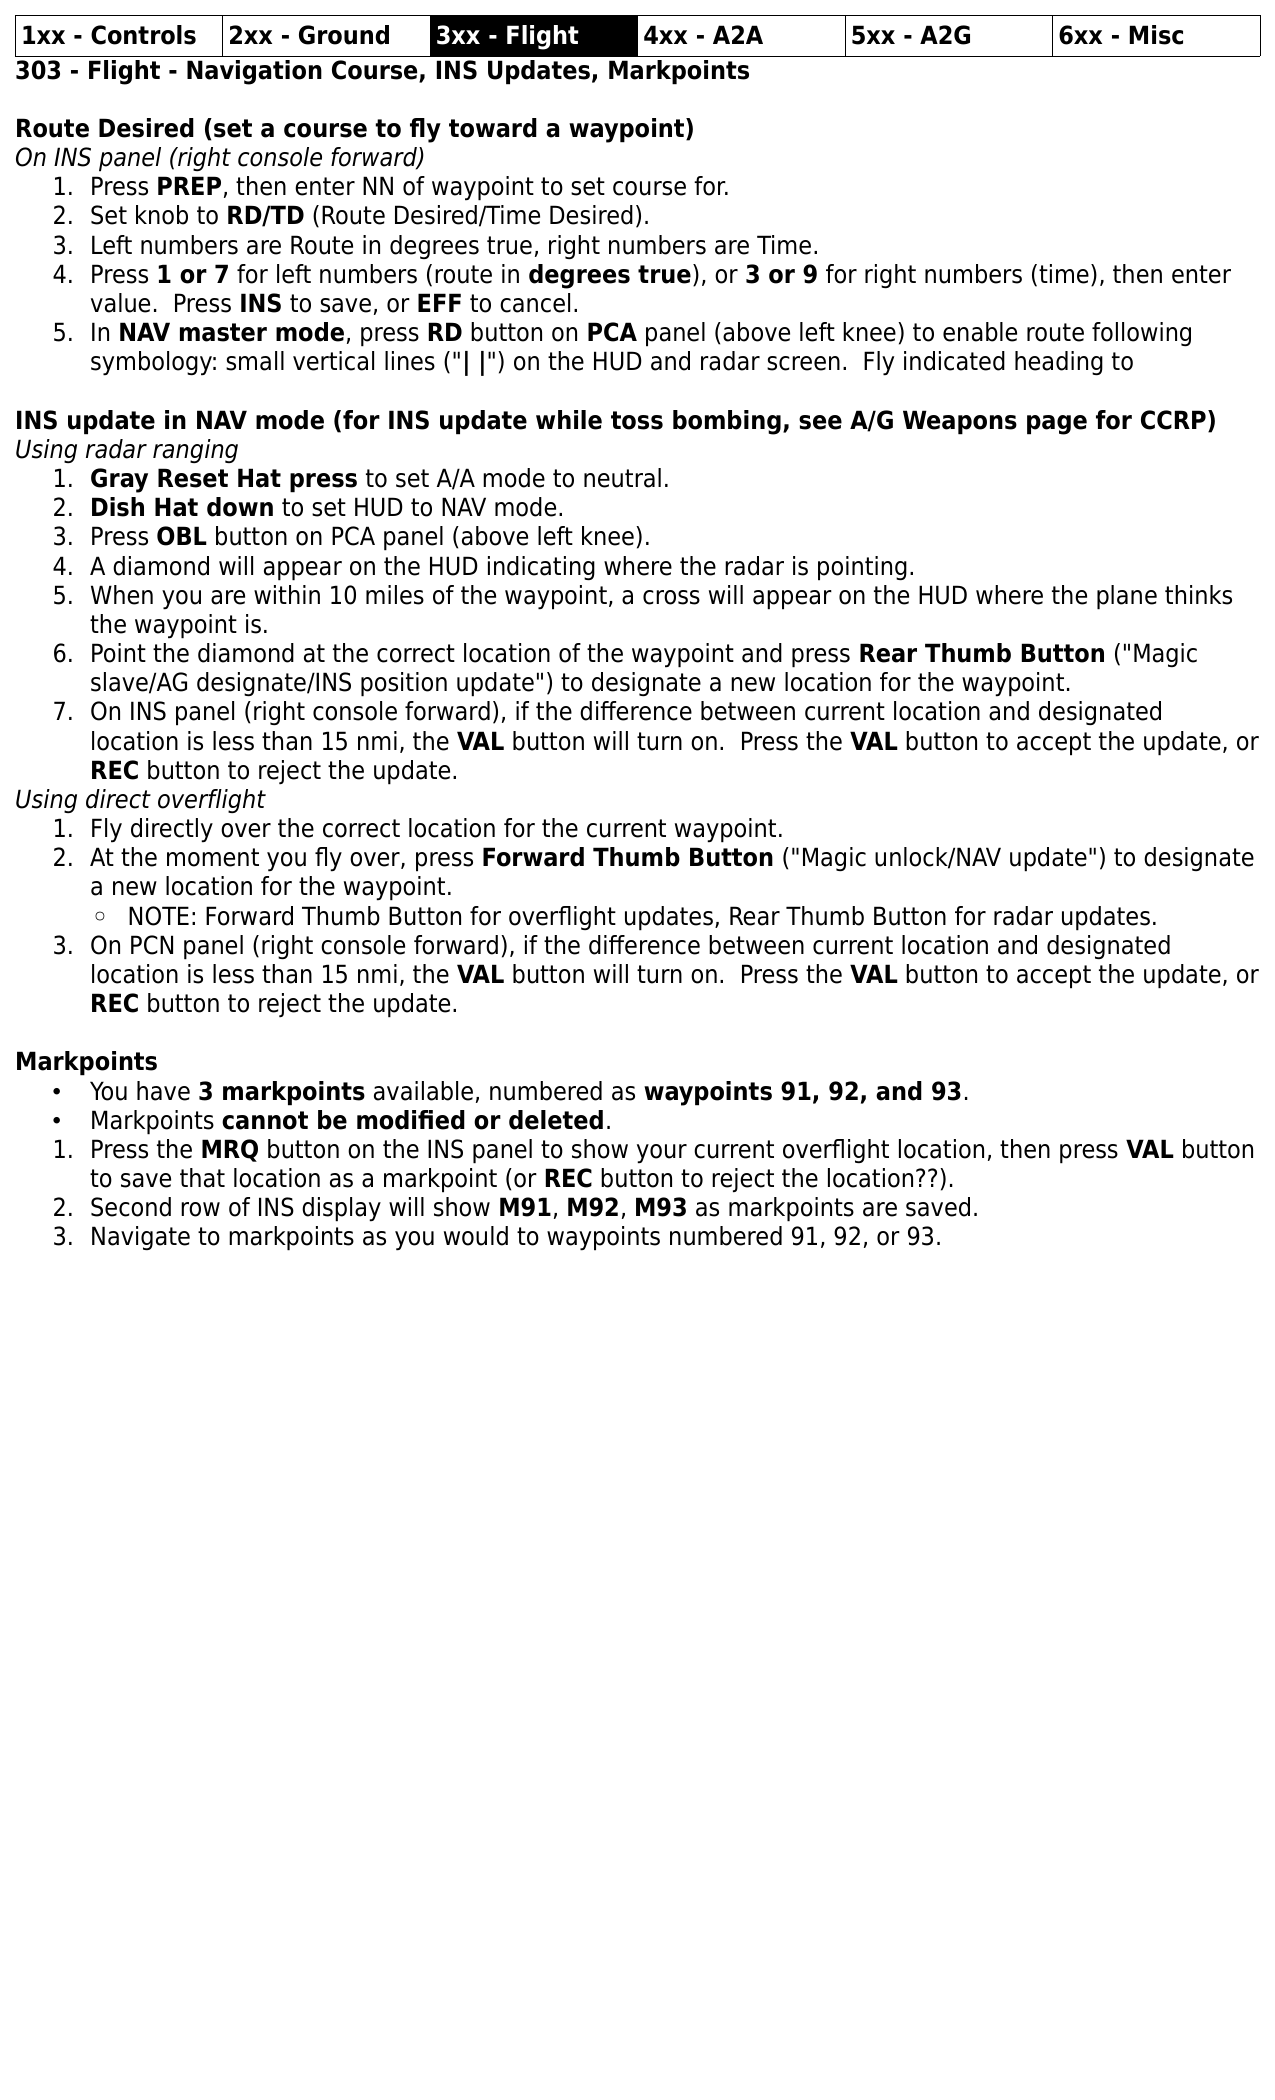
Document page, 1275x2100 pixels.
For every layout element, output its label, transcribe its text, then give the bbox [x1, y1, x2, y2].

list Navigate to markpoints as you would to waypoints numbered 91, 92, or 93. [52, 1222, 1260, 1252]
table_header 5xx - A2G [846, 16, 1052, 56]
list NOTE: Forward Thumb Button for overflight updates, Rear Thumb Button for radar updates. [90, 902, 1260, 931]
text INS update in NAV mode (for INS update while toss bombing, see A/G Weapons page for CCRP) [15, 406, 1260, 435]
text Using direct overf‌light [15, 785, 1260, 814]
list When you are within 10 miles of the waypoint, a cross will appear on the HUD where the plane thinks the waypoint is. [52, 581, 1260, 639]
list In NAV master mode, press RD button on PCA panel (above left knee) to enable route following symbology: small vertical lines ("| |") on the HUD and radar screen. Fly indicated heading to [52, 318, 1260, 377]
text Using radar ranging [15, 435, 1260, 464]
list Gray Reset Hat press to set A/A mode to neutral. [52, 464, 1260, 493]
list Left numbers are Route in degrees true, right numbers are Time. [52, 231, 1260, 260]
list Dish Hat down to set HUD to NAV mode. [52, 493, 1260, 522]
table_header 4xx - A2A [638, 16, 845, 56]
list On PCN panel (right console forward), if the difference between current location and designated location is less than 15 nmi, the VAL button will turn on. Press the VAL button to accept the update, or REC button to reject the update. [52, 931, 1260, 1018]
list Point the diamond at the correct location of the waypoint and press Rear Thumb Button ("Magic slave/AG designate/INS position update") to designate a new location for the waypoint. [52, 639, 1260, 697]
list Press OBL button on PCA panel (above left knee). [52, 522, 1260, 552]
list Fly directly over the correct location for the current waypoint. [52, 814, 1260, 843]
text Markpoints [15, 1047, 1260, 1077]
list At the moment you fly over, press Forward Thumb Button ("Magic unlock/NAV update") to designate a new location for the waypoint. [52, 843, 1260, 902]
list A diamond will appear on the HUD indicating where the radar is pointing. [52, 552, 1260, 581]
list Press PREP, then enter NN of waypoint to set course for. [52, 172, 1260, 202]
table_header 1xx - Controls [16, 16, 222, 56]
list You have 3 markpoints available, numbered as waypoints 91, 92, and 93. [52, 1077, 1260, 1106]
text 303 - Flight - Navigation Course, INS Updates, Markpoints [15, 57, 1260, 85]
table_header 3xx - Flight [431, 16, 637, 56]
list Set knob to RD/TD (Route Desired/Time Desired). [52, 202, 1260, 231]
list Press the MRQ button on the INS panel to show your current overflight location, then press VAL button to save that location as a markpoint (or REC button to reject the location??). [52, 1135, 1260, 1193]
table_header 6xx - Misc [1053, 16, 1260, 56]
list Second row of INS display will show M91, M92, M93 as markpoints are saved. [52, 1193, 1260, 1222]
text On INS panel (right console forward) [15, 143, 1260, 172]
list Press 1 or 7 for left numbers (route in degrees true), or 3 or 9 for right numbers (time), then enter value. Press INS to save, or EFF to cancel. [52, 260, 1260, 318]
list On INS panel (right console forward), if the difference between current location and designated location is less than 15 nmi, the VAL button will turn on. Press the VAL button to accept the update, or REC button to reject the update. [52, 697, 1260, 785]
table_header 2xx - Ground [223, 16, 430, 56]
list Markpoints cannot be modified or deleted. [52, 1106, 1260, 1135]
text Route Desired (set a course to fly toward a waypoint) [15, 114, 1260, 143]
